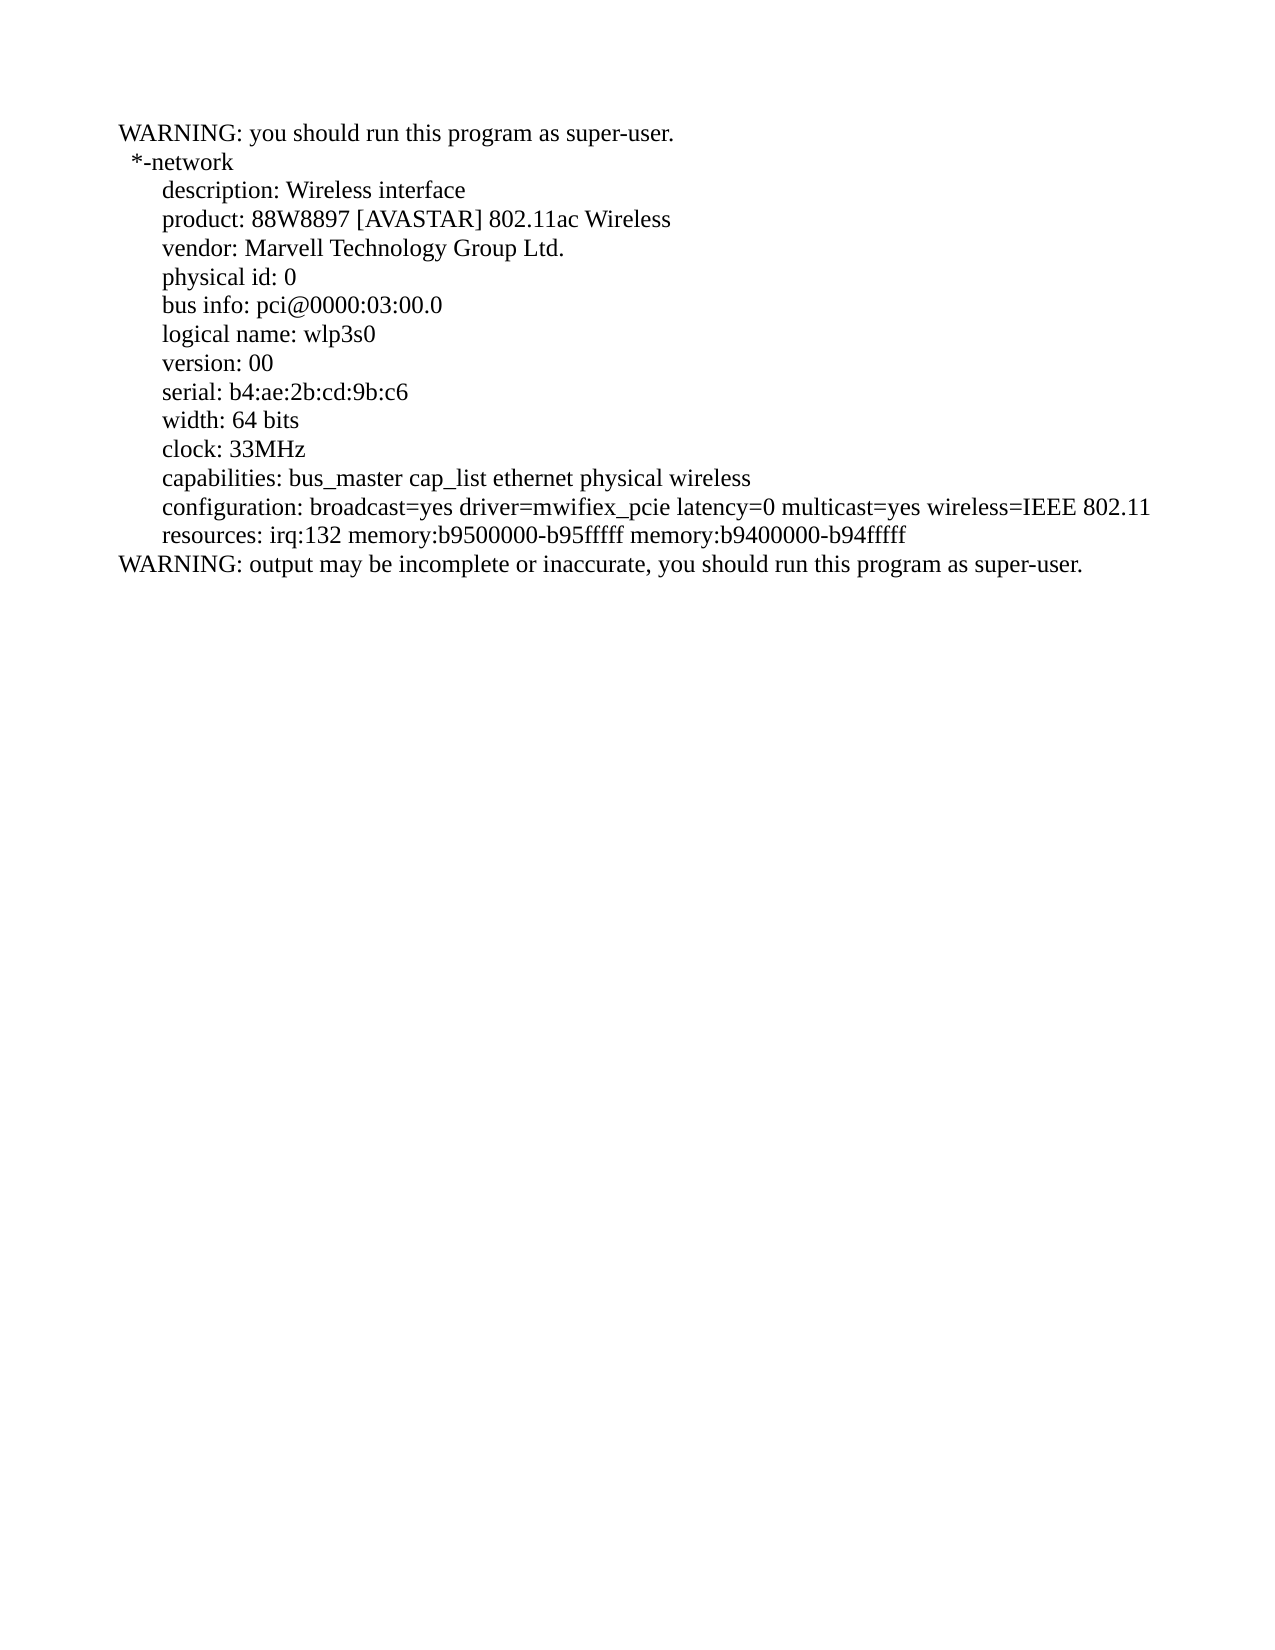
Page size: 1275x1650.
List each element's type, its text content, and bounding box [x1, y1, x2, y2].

text serial: b4:ae:2b:cd:9b:c6 [118, 377, 1157, 406]
text configuration: broadcast=yes driver=mwifiex_pcie latency=0 multicast=yes wireless=IEEE 802.11 [118, 492, 1157, 521]
text physical id: 0 [118, 262, 1157, 291]
text capabilities: bus_master cap_list ethernet physical wireless [118, 463, 1157, 492]
text version: 00 [118, 348, 1157, 377]
text vendor: Marvell Technology Group Ltd. [118, 233, 1157, 262]
text resources: irq:132 memory:b9500000-b95fffff memory:b9400000-b94fffff [118, 521, 1157, 549]
text logical name: wlp3s0 [118, 319, 1157, 348]
text width: 64 bits [118, 406, 1157, 434]
text WARNING: output may be incomplete or inaccurate, you should run this program as super-user. [118, 549, 1157, 578]
text WARNING: you should run this program as super-user. [118, 118, 1157, 147]
text product: 88W8897 [AVASTAR] 802.11ac Wireless [118, 204, 1157, 233]
text clock: 33MHz [118, 434, 1157, 463]
text bus info: pci@0000:03:00.0 [118, 291, 1157, 319]
text *-network [118, 147, 1157, 176]
text description: Wireless interface [118, 176, 1157, 204]
